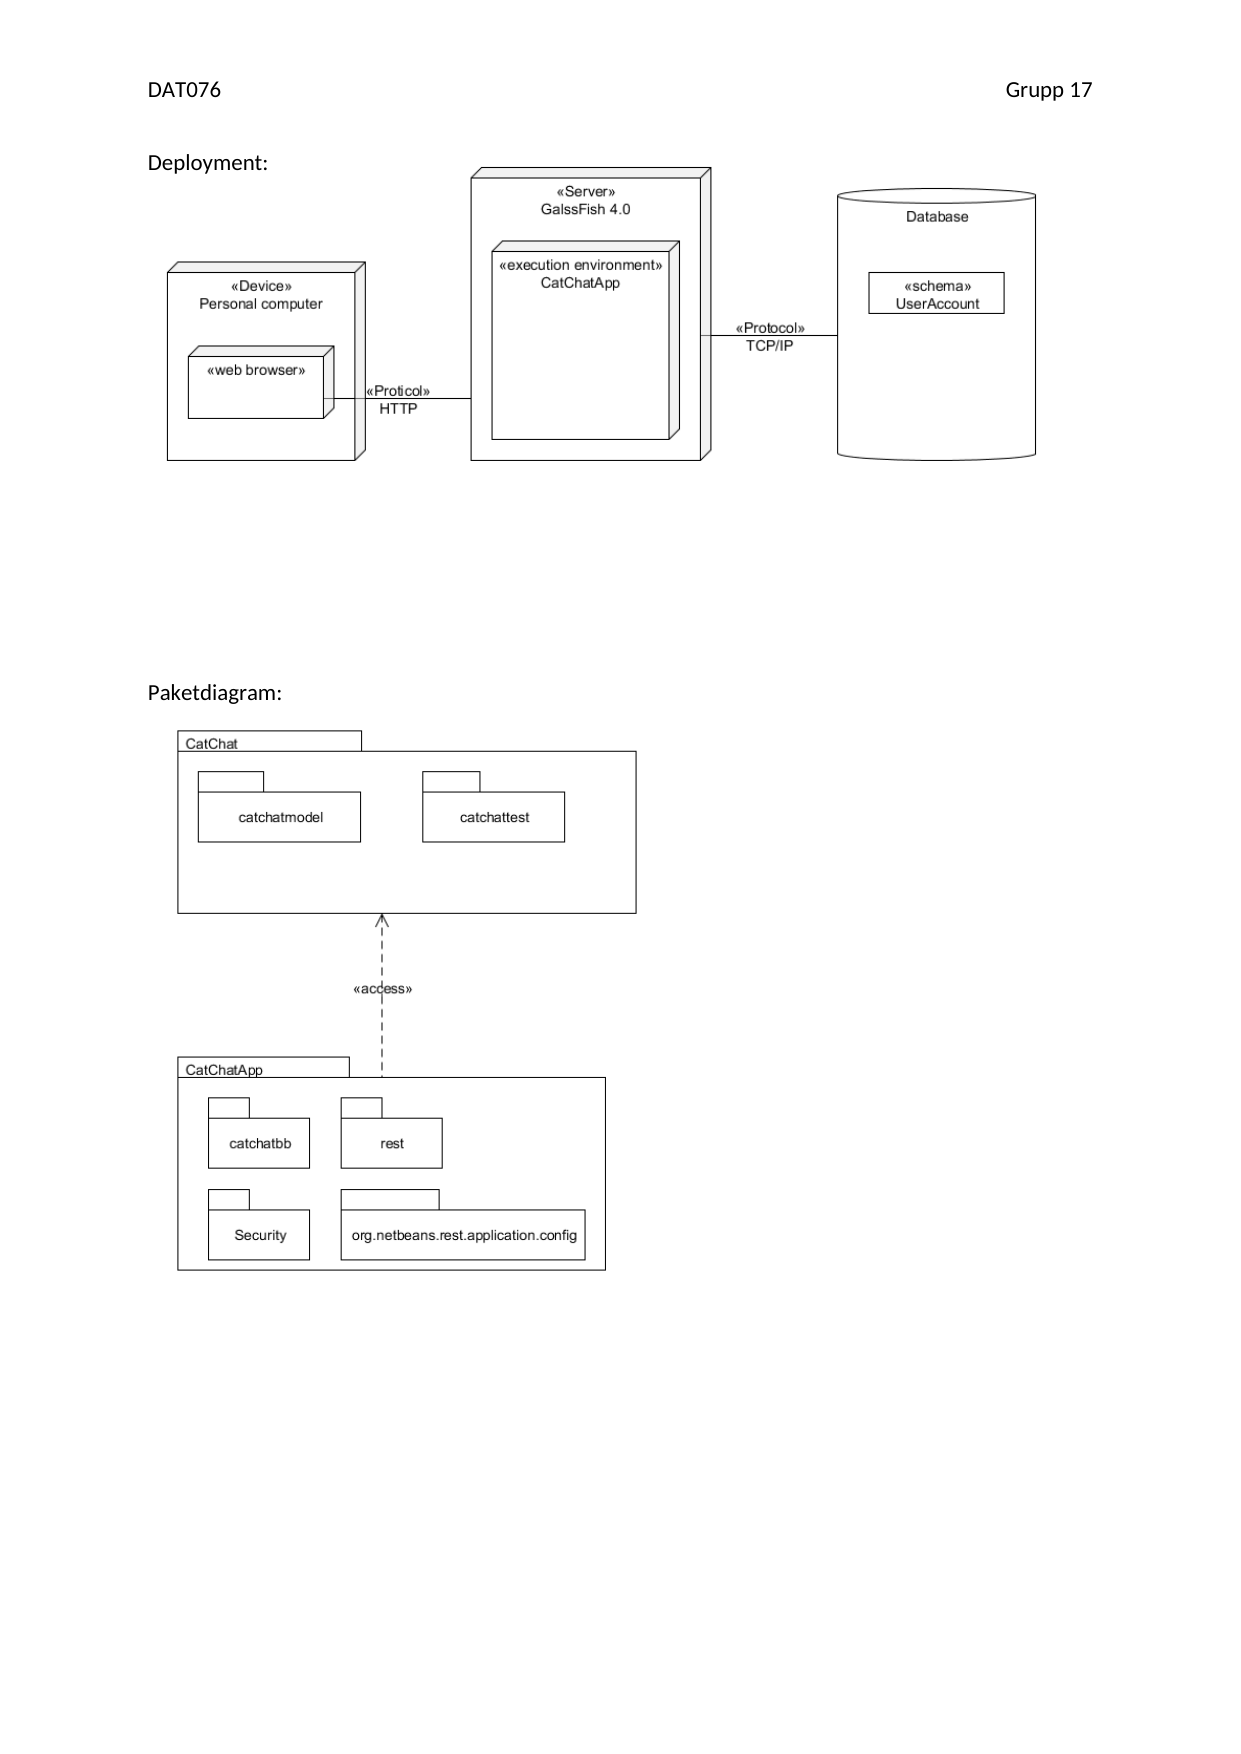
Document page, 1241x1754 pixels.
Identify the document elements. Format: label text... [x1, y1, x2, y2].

text Deployment: [1057, 148, 1093, 176]
text Paketdiagram: [148, 678, 1093, 706]
